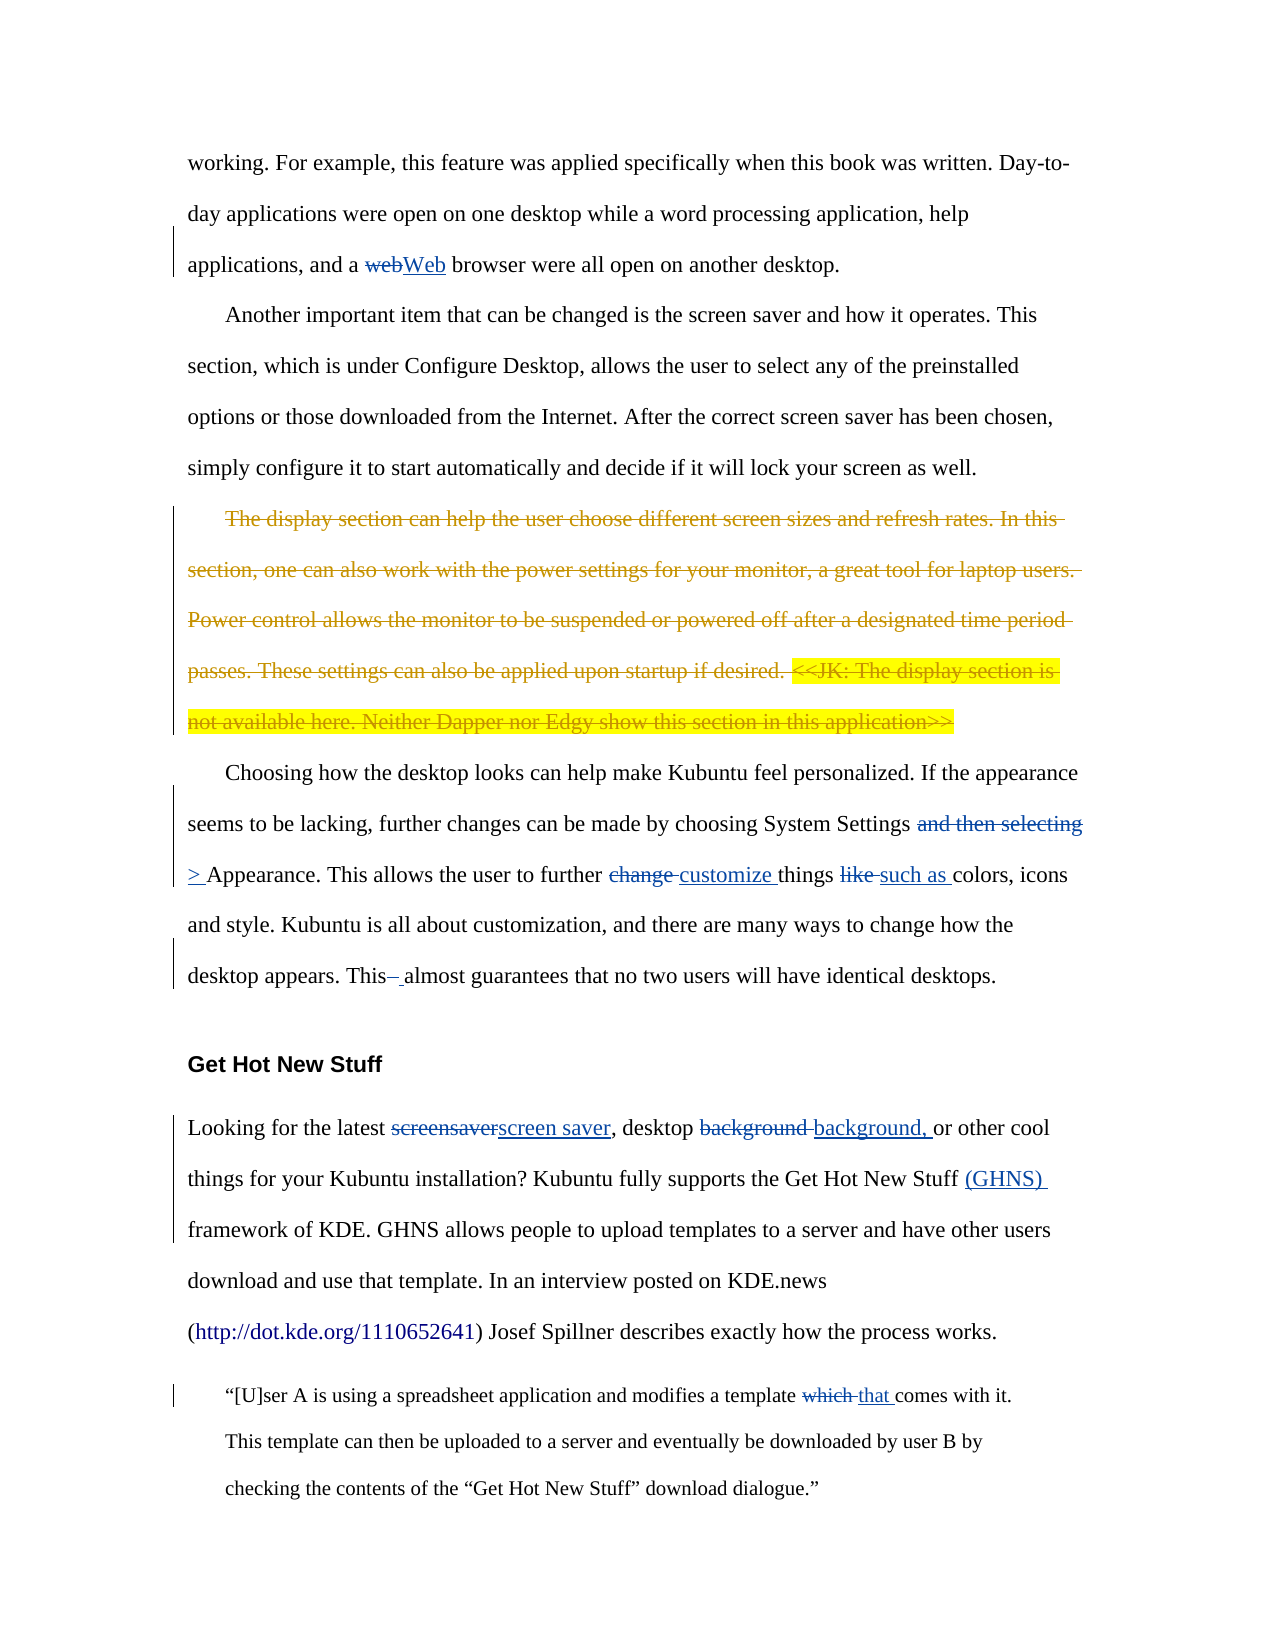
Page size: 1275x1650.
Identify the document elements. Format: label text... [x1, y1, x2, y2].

text Looking for the latest screen saver, desktop background, or other cool things for your Kubuntu installation? Kubuntu fully supports the Get Hot New Stuff (GHNS) framework of KDE. GHNS allows people to upload templates to a server and have other users download and use that template. In an interview posted on KDE.news (http://dot.kde.org/1110652641) Josef Spillner describes exactly how the process works. [187, 1115, 1087, 1344]
text working. For example, this feature was applied specifically when this book was written. Day-to-day applications were open on one desktop while a word processing application, help applications, and a Web browser were all open on another desktop. [187, 150, 1087, 277]
text Another important item that can be changed is the screen saver and how it operates. This section, which is under Configure Desktop, allows the user to select any of the preinstalled options or those downloaded from the Internet. After the correct screen saver has been chosen, simply configure it to start automatically and decide if it will lock your screen as well. [187, 302, 1087, 480]
text Choosing how the desktop looks can help make Kubuntu feel personalized. If the appearance seems to be lacking, further changes can be made by choosing System Settings > Appearance. This allows the user to further customize things such as colors, icons and style. Kubuntu is all about customization, and there are many ways to change how the desktop appears. This almost guarantees that no two users will have identical desktops. [187, 760, 1087, 989]
text Get Hot New Stuff [187, 1052, 1087, 1077]
text “[U]ser A is using a spreadsheet application and modifies a template that comes with it. This template can then be uploaded to a server and eventually be downloaded by user B by checking the contents of the “Get Hot New Stuff” download dialogue.” [225, 1384, 1050, 1500]
